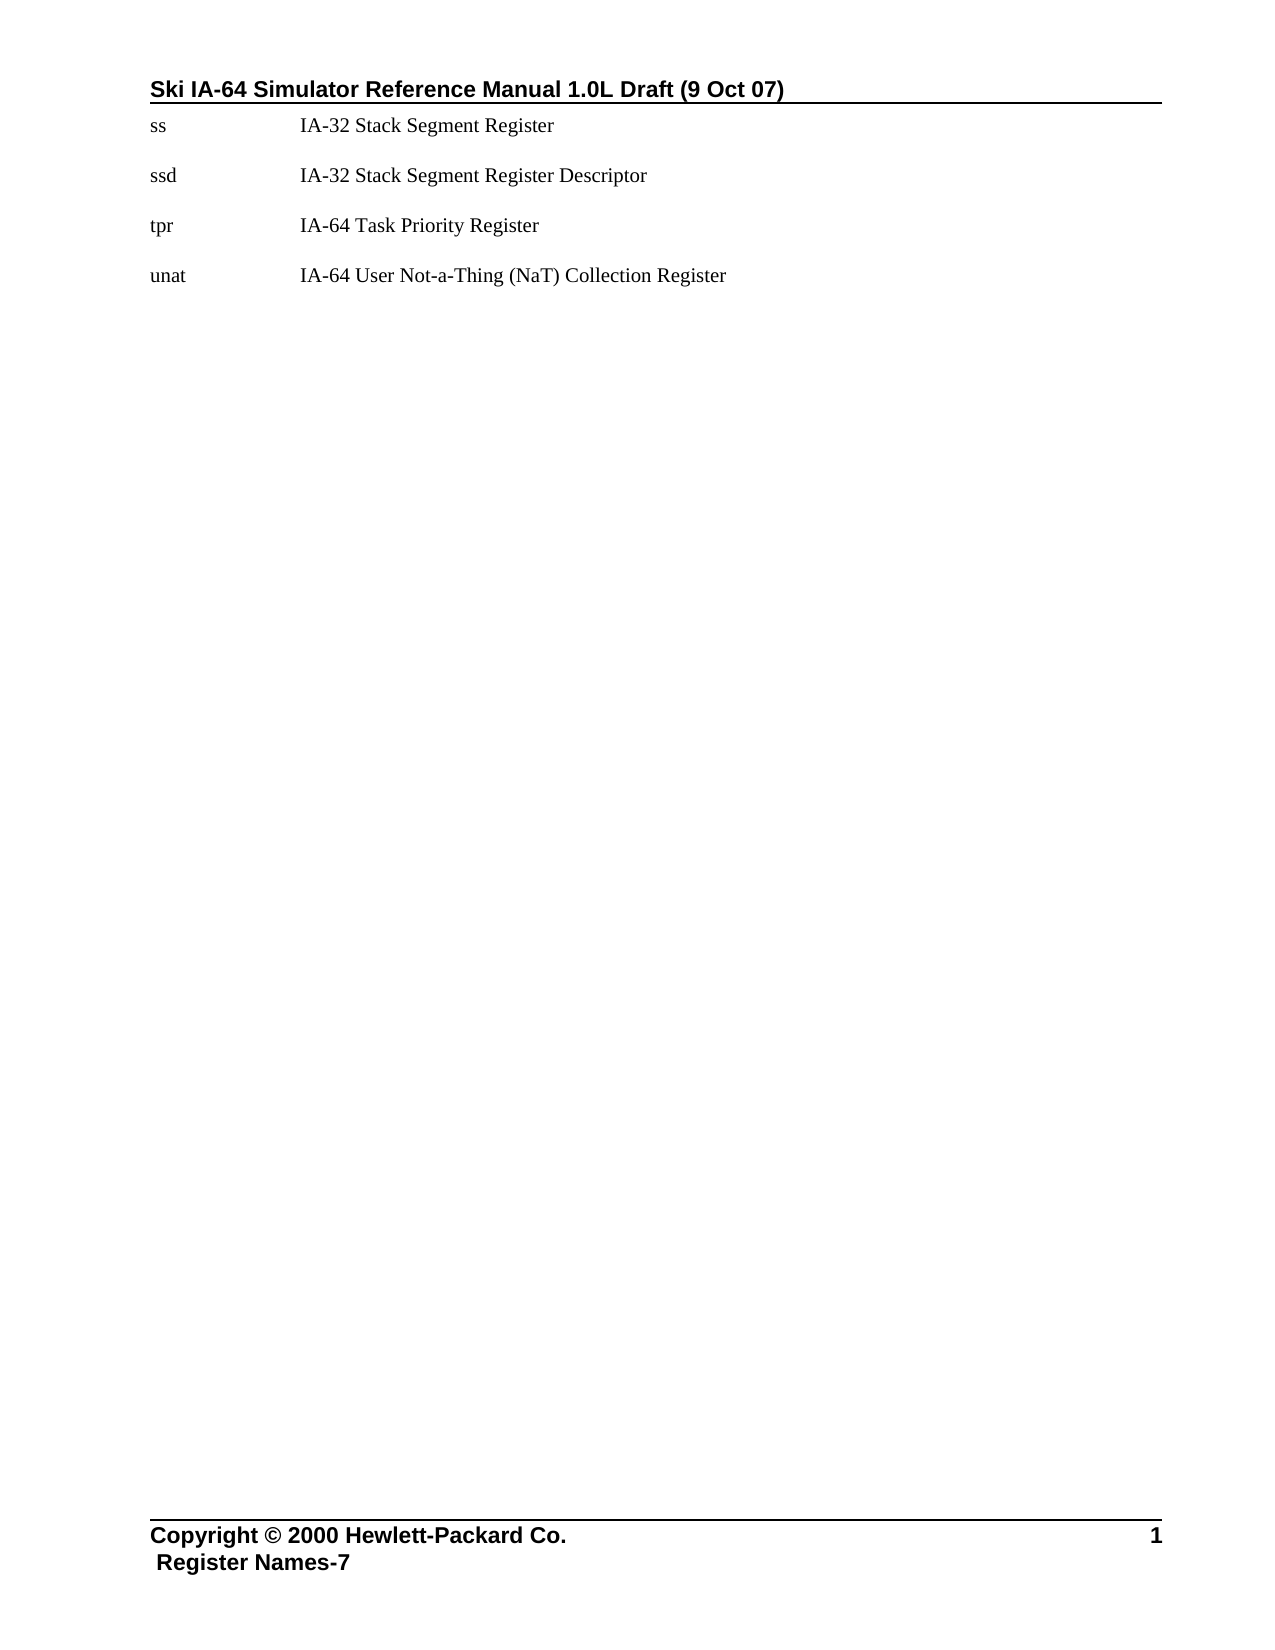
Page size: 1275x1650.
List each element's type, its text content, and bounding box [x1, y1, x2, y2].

text ssd IA-32 Stack Segment Register Descriptor [150, 162, 1162, 187]
text ss IA-32 Stack Segment Register [150, 112, 1162, 137]
text unat IA-64 User Not-a-Thing (NaT) Collection Register [150, 262, 1162, 287]
text tpr IA-64 Task Priority Register [150, 212, 1162, 237]
